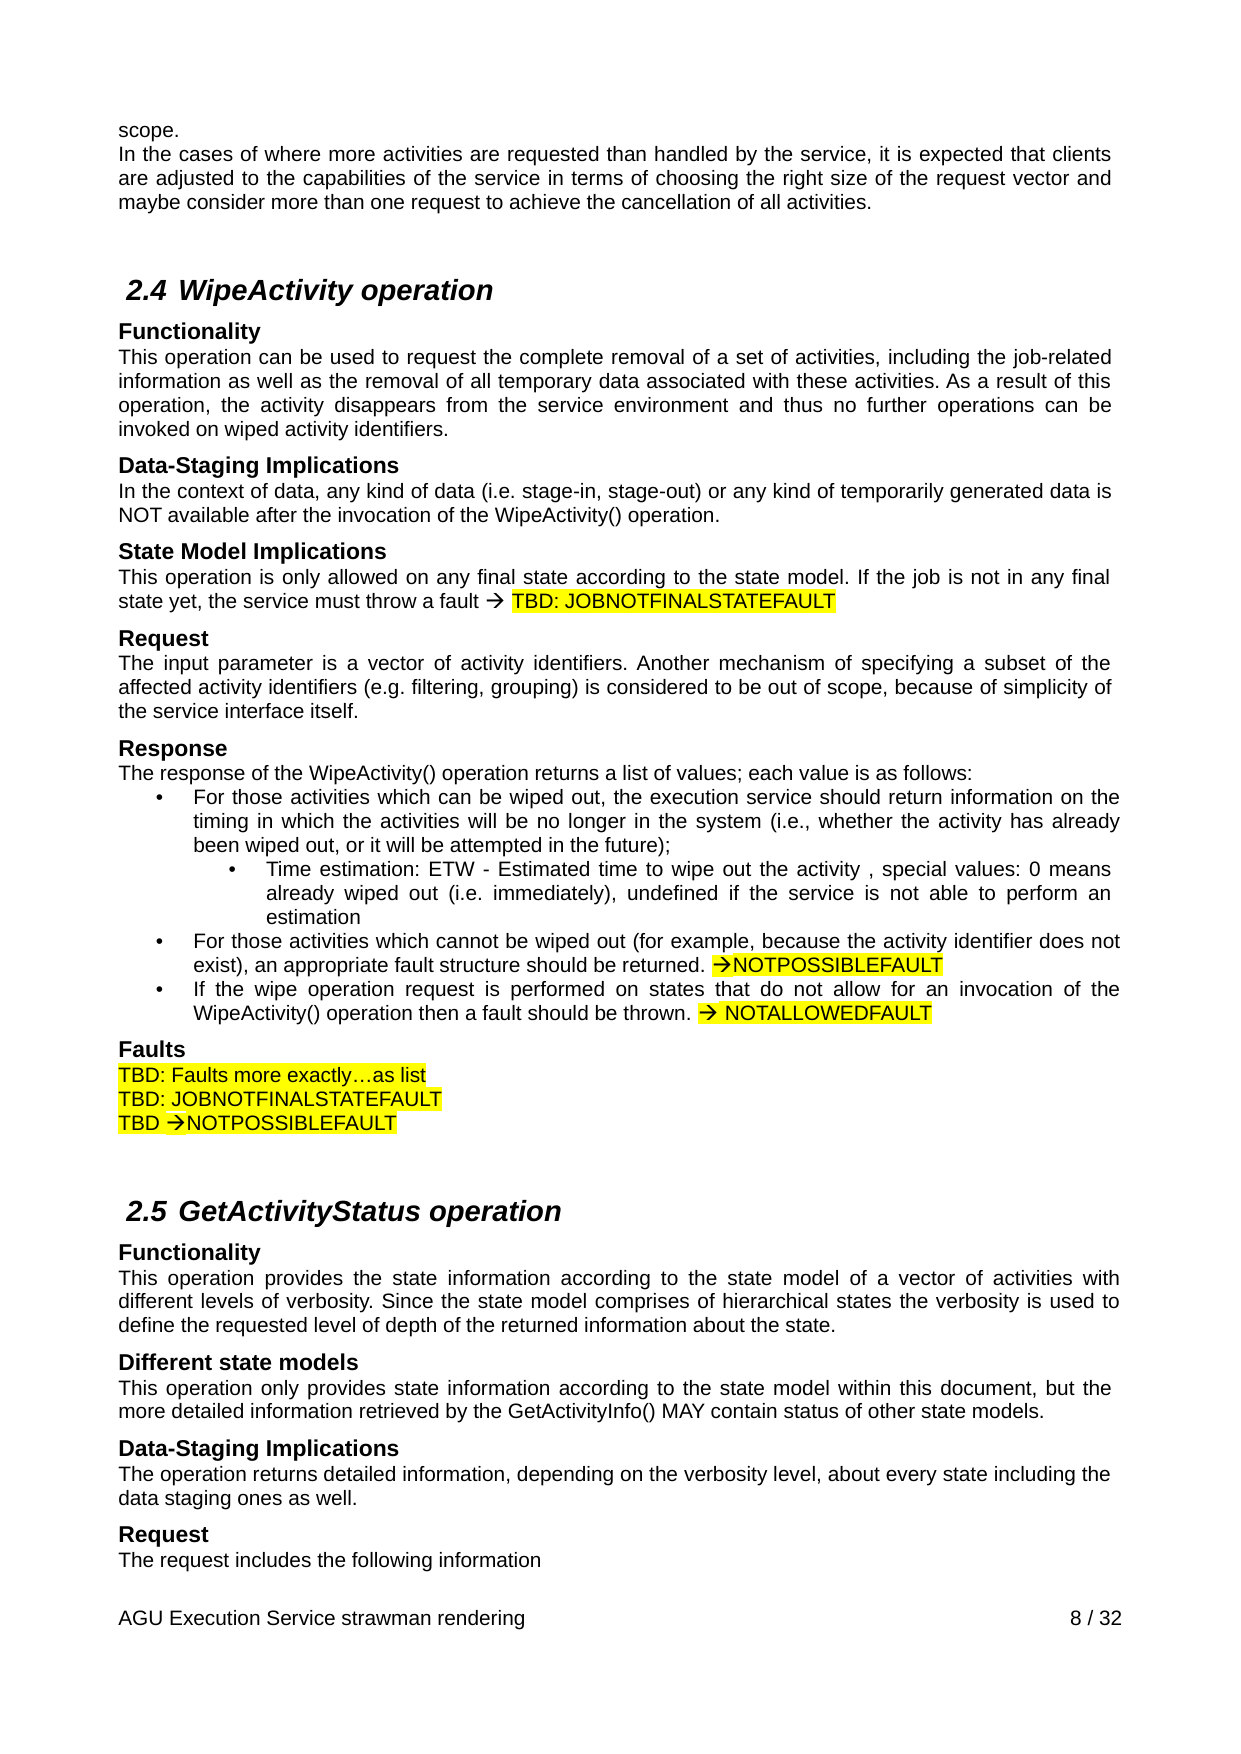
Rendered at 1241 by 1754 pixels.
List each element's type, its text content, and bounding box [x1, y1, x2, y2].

subtitle WipeActivity operation [118, 273, 1122, 307]
text Faults [118, 1036, 1122, 1063]
list Different state models [118, 1349, 1122, 1375]
list This operation provides the state information according to the state model of a vector of activities with different levels of verbosity. Since the state model comprises of hierarchical states the verbosity is used to define the requested level of depth of the returned information about the state. [118, 1265, 1122, 1337]
text TBD NOTPOSSIBLEFAULT [118, 1111, 1113, 1135]
list Time estimation: ETW - Estimated time to wipe out the activity , special values: 0 means already wiped out (i.e. immediately), undefined if the service is not able to perform an estimation [228, 857, 1113, 928]
text In the context of data, any kind of data (i.e. stage-in, stage-out) or any kind of temporarily generated data is NOT available after the invocation of the WipeActivity() operation. [118, 479, 1113, 527]
list For those activities which cannot be wiped out (for example, because the activity identifier does not exist), an appropriate fault structure should be returned. NOTPOSSIBLEFAULT [156, 928, 1122, 977]
text This operation only provides state information according to the state model within this document, but the more detailed information retrieved by the GetActivityInfo() MAY contain status of other state models. [118, 1375, 1113, 1423]
text Data-Staging Implications [118, 1435, 1122, 1461]
text Data-Staging Implications [118, 452, 1122, 479]
text State Model Implications [118, 538, 1122, 565]
subtitle GetActivityStatus operation [118, 1194, 1122, 1227]
text This operation can be used to request the complete removal of a set of activities, including the job-related information as well as the removal of all temporary data associated with these activities. As a result of this operation, the activity disappears from the service environment and thus no further operations can be invoked on wiped activity identifiers. [118, 345, 1113, 441]
list For those activities which can be wiped out, the execution service should return information on the timing in which the activities will be no longer in the system (i.e., whether the activity has already been wiped out, or it will be attempted in the future); [156, 785, 1122, 857]
text Response [118, 734, 1122, 761]
text Request [118, 624, 1122, 651]
text The request includes the following information [118, 1547, 1113, 1571]
text The input parameter is a vector of activity identifiers. Another mechanism of specifying a subset of the affected activity identifiers (e.g. filtering, grouping) is considered to be out of scope, because of simplicity of the service interface itself. [118, 651, 1113, 723]
list Request [118, 1521, 1122, 1547]
text The response of the WipeActivity() operation returns a list of values; each value is as follows: [118, 761, 1113, 785]
text This operation is only allowed on any final state according to the state model. If the job is not in any final state yet, the service must throw a fault  TBD: JOBNOTFINALSTATEFAULT [118, 565, 1113, 613]
list If the wipe operation request is performed on states that do not allow for an invocation of the WipeActivity() operation then a fault should be thrown.  NOTALLOWEDFAULT [156, 977, 1122, 1024]
text scope. [118, 118, 1113, 142]
text In the cases of where more activities are requested than handled by the service, it is expected that clients are adjusted to the capabilities of the service in terms of choosing the right size of the request vector and maybe consider more than one request to achieve the cancellation of all activities. [118, 142, 1113, 214]
list Functionality [118, 318, 1122, 345]
text The operation returns detailed information, depending on the verbosity level, about every state including the data staging ones as well. [118, 1461, 1113, 1509]
list Functionality [118, 1239, 1122, 1265]
text TBD: Faults more exactly…as list [118, 1063, 1113, 1087]
text TBD: JOBNOTFINALSTATEFAULT [118, 1087, 1113, 1111]
